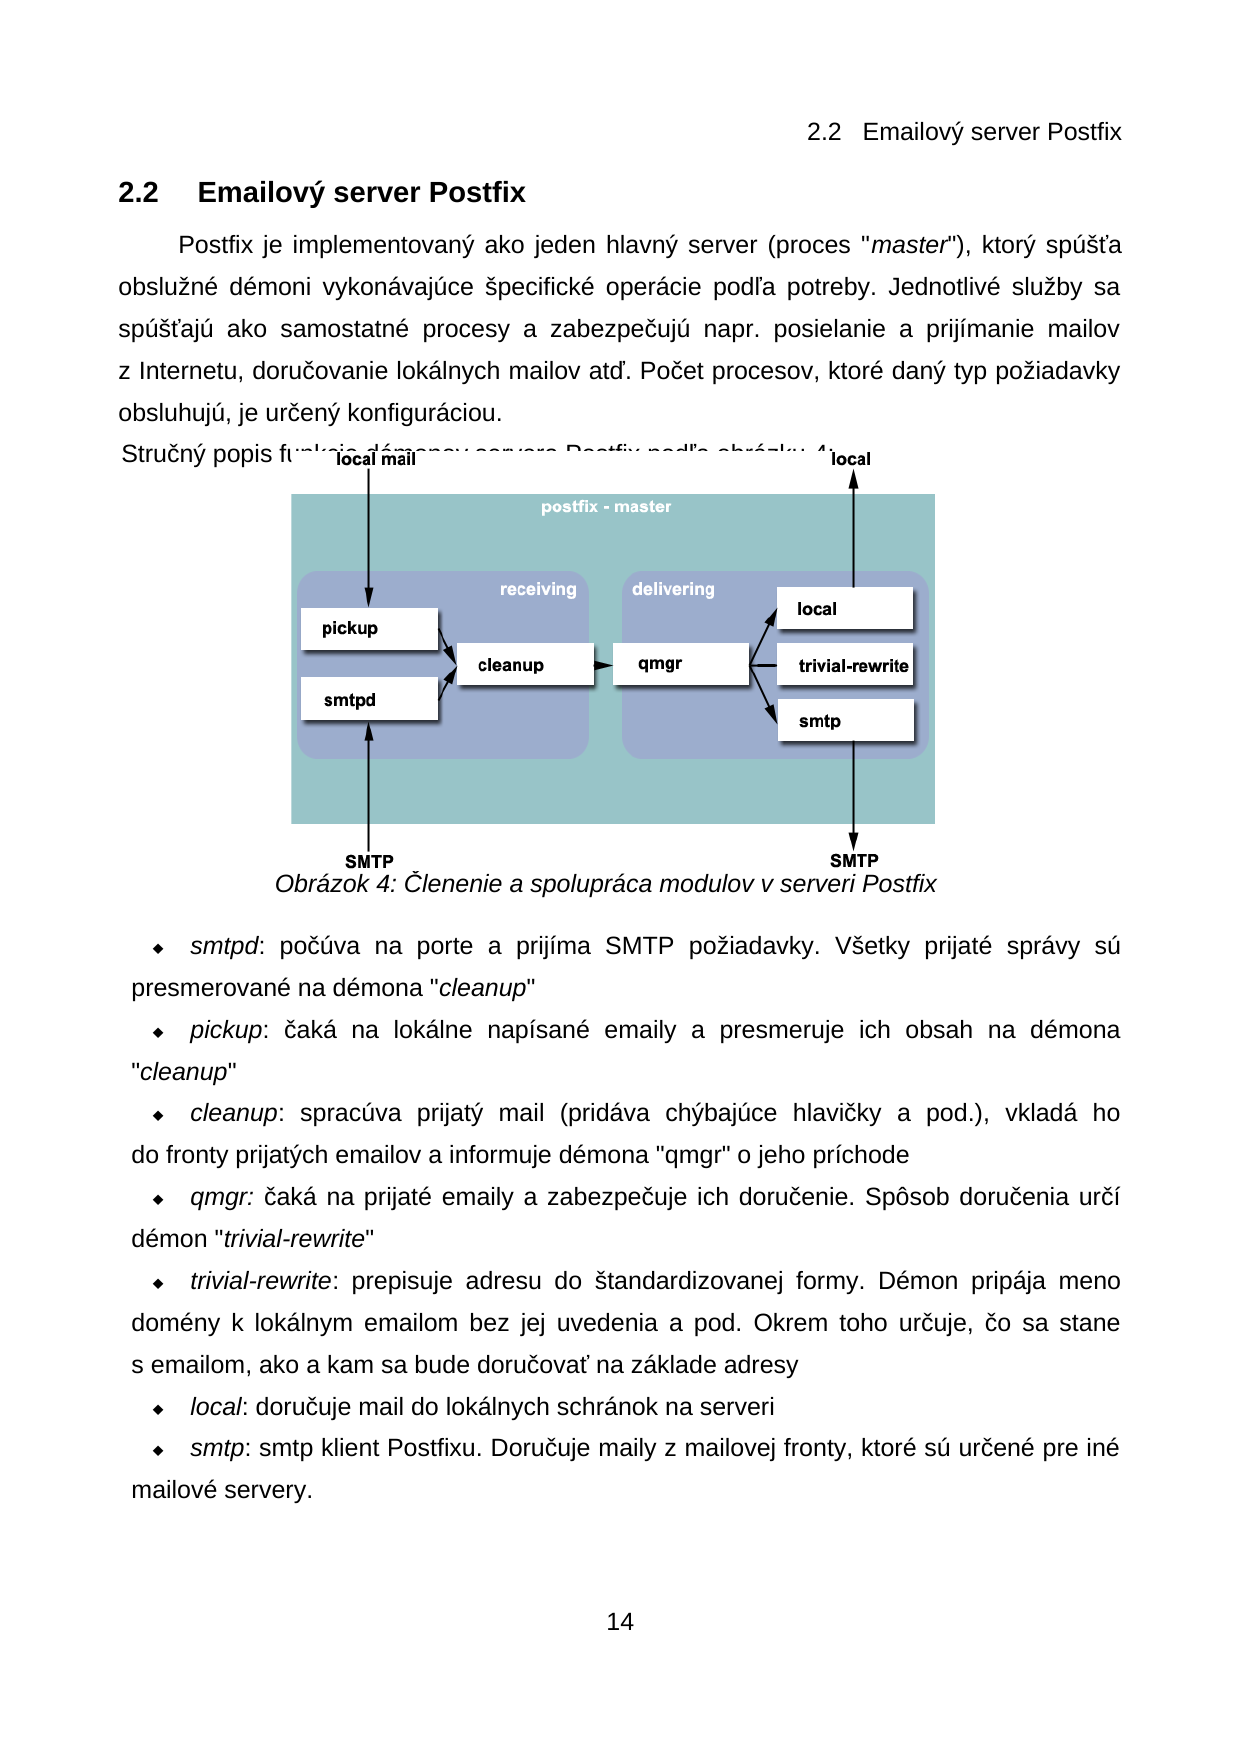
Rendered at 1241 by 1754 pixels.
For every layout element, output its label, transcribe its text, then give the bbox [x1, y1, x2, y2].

list cleanup: spracúva prijatý mail (pridáva chýbajúce hlavičky a pod.), vkladá ho do fronty prijatých emailov a informuje démona "qmgr" o jeho príchode [94, 1099, 1122, 1169]
list qmgr: čaká na prijaté emaily a zabezpečuje ich doručenie. Spôsob doručenia určí démon "trivial-rewrite" [94, 1183, 1122, 1253]
text Obrázok 4: Členenie a spolupráca modulov v serveri Postfix [274, 481, 966, 898]
subtitle Emailový server Postfix [118, 176, 1122, 208]
list smtp: smtp klient Postfixu. Doručuje maily z mailovej fronty, ktoré sú určené pre iné mailové servery. [94, 1434, 1122, 1504]
text Postfix je implementovaný ako jeden hlavný server (proces "master"), ktorý spúšťa obslužné démoni vykonávajúce špecifické operácie podľa potreby. Jednotlivé služby sa spúšťajú ako samostatné procesy a zabezpečujú napr. posielanie a prijímanie mailov z Internetu, doručovanie lokálnych mailov atď. Počet procesov, ktoré daný typ požiadavky obsluhujú, je určený konfiguráciou. [118, 231, 1122, 426]
list local: doručuje mail do lokálnych schránok na serveri [94, 1392, 1122, 1420]
text Stručný popis funkcie démonov servera Postfix podľa obrázku 4: [117, 440, 1122, 468]
list pickup: čaká na lokálne napísané emaily a presmeruje ich obsah na démona "cleanup" [94, 1016, 1122, 1085]
picture [291, 451, 935, 871]
list trivial-rewrite: prepisuje adresu do štandardizovanej formy. Démon pripája meno domény k lokálnym emailom bez jej uvedenia a pod. Okrem toho určuje, čo sa stane s emailom, ako a kam sa bude doručovať na základe adresy [94, 1267, 1122, 1378]
text [274, 898, 966, 918]
list smtpd: počúva na porte a prijíma SMTP požiadavky. Všetky prijaté správy sú presmerované na démona "cleanup" [94, 482, 1122, 1002]
